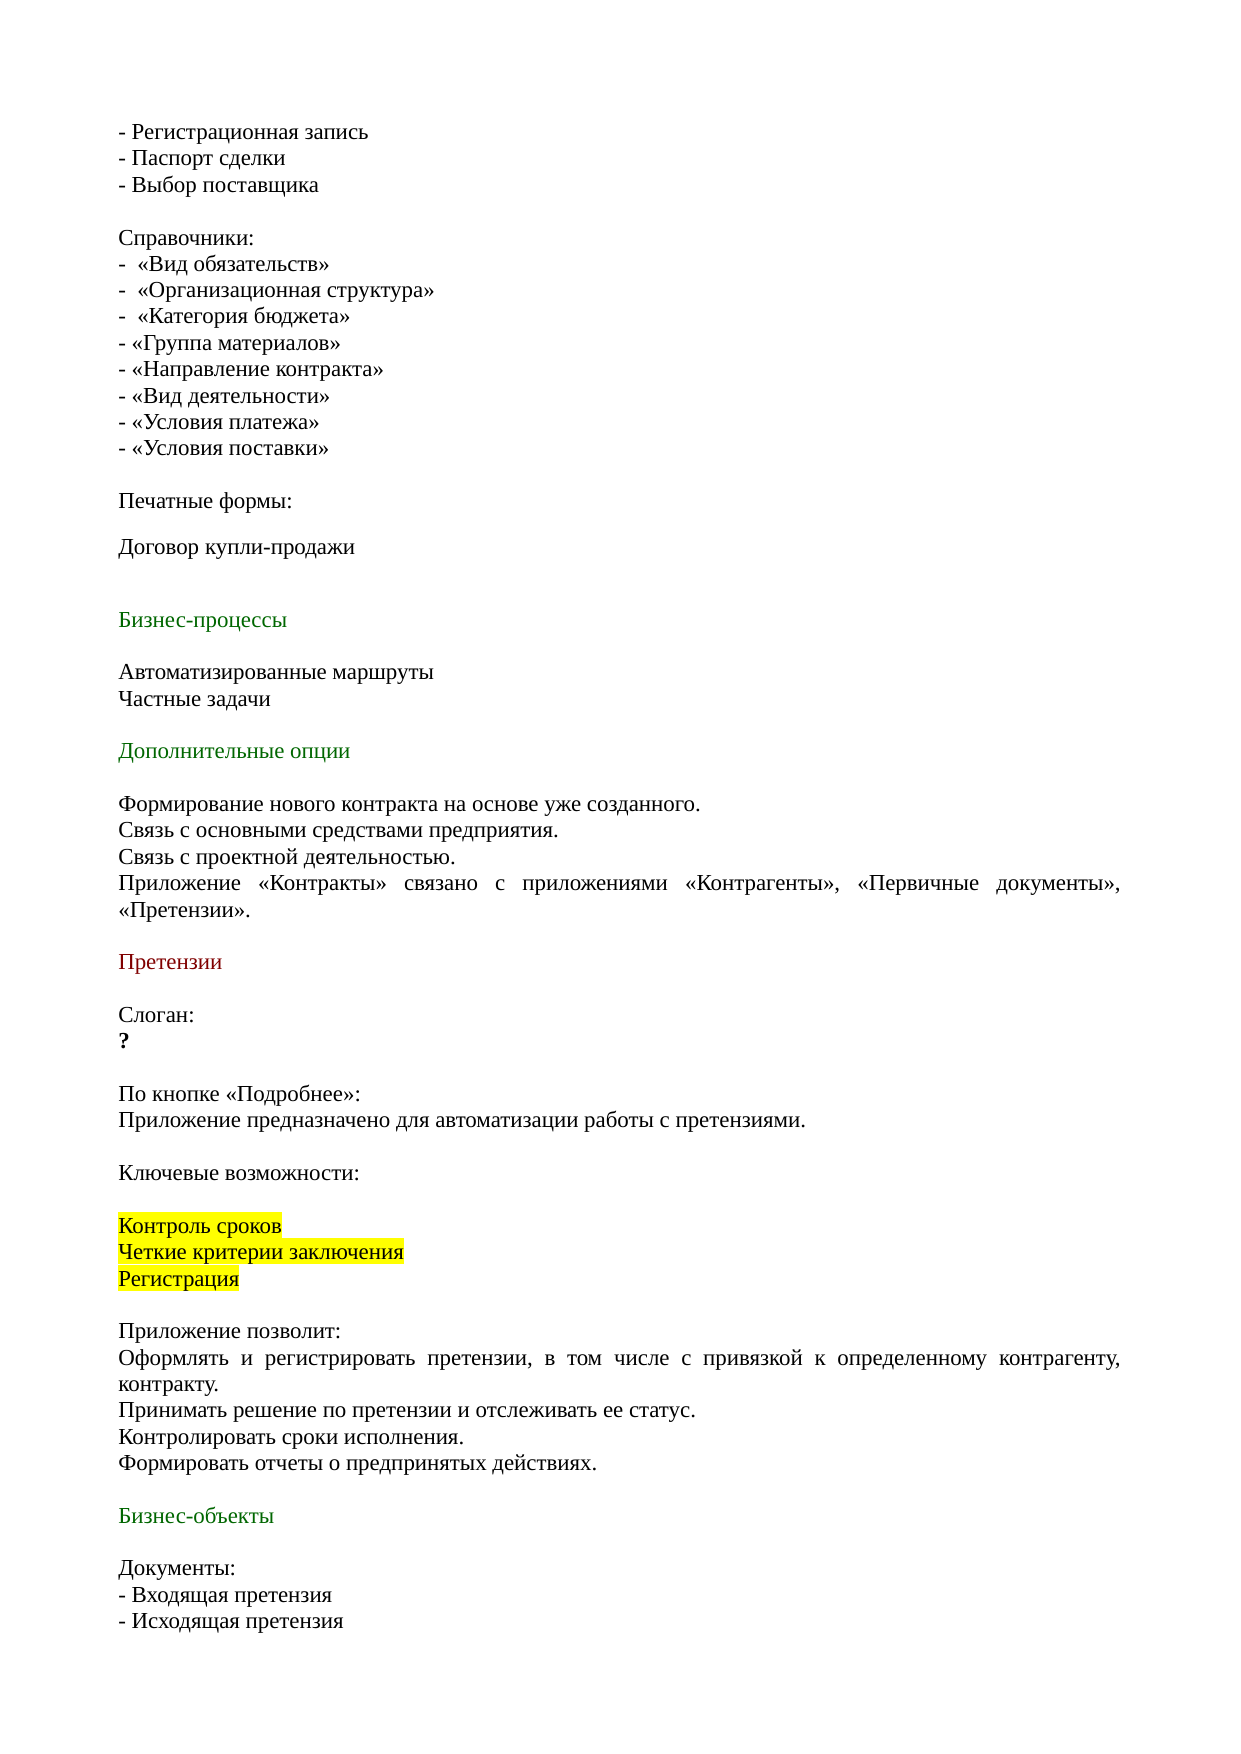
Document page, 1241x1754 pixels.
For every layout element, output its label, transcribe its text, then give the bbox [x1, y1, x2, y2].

text Контроль сроков [118, 1212, 1122, 1238]
text Оформлять и регистрировать претензии, в том числе с привязкой к определенному контрагенту, контракту. [118, 1344, 1122, 1396]
text Принимать решение по претензии и отслеживать ее статус. [118, 1396, 1122, 1423]
text Бизнес-процессы [118, 606, 1122, 632]
text Частные задачи [118, 685, 1122, 711]
text Договор купли-продажи [118, 533, 1122, 559]
text Контролировать сроки исполнения. [118, 1423, 1122, 1449]
text Приложение «Контракты» связано с приложениями «Контрагенты», «Первичные документы», «Претензии». [118, 869, 1122, 922]
text Связь с проектной деятельностью. [118, 843, 1122, 869]
text Претензии [118, 948, 1122, 975]
text Ключевые возможности: [118, 1159, 1122, 1186]
text Регистрация [118, 1264, 1122, 1291]
text - «Группа материалов» [118, 329, 1122, 355]
text - Выбор поставщика [118, 171, 1122, 197]
text Дополнительные опции [118, 737, 1122, 764]
text Печатные формы: [118, 487, 1122, 513]
text - Паспорт сделки [118, 144, 1122, 171]
text Автоматизированные маршруты [118, 658, 1122, 685]
text Четкие критерии заключения [118, 1238, 1122, 1264]
text Приложение позволит: [118, 1317, 1122, 1344]
text - «Условия поставки» [118, 434, 1122, 461]
text Справочники: [118, 223, 1122, 250]
text Формирование нового контракта на основе уже созданного. [118, 790, 1122, 817]
text - «Категория бюджета» [118, 303, 1122, 329]
text - «Условия платежа» [118, 408, 1122, 434]
text - Исходящая претензия [118, 1607, 1122, 1633]
text Документы: [118, 1554, 1122, 1581]
text - «Организационная структура» [118, 276, 1122, 303]
text Слоган: [118, 1001, 1122, 1027]
text - «Вид обязательств» [118, 250, 1122, 276]
text Формировать отчеты о предпринятых действиях. [118, 1449, 1122, 1475]
text Связь с основными средствами предприятия. [118, 817, 1122, 843]
text - «Вид деятельности» [118, 382, 1122, 408]
text Приложение предназначено для автоматизации работы с претензиями. [118, 1106, 1122, 1133]
text - Входящая претензия [118, 1581, 1122, 1607]
text - Регистрационная запись [118, 118, 1122, 144]
text По кнопке «Подробнее»: [118, 1080, 1122, 1106]
text - «Направление контракта» [118, 355, 1122, 382]
text ? [118, 1027, 1122, 1054]
text Бизнес-объекты [118, 1502, 1122, 1528]
